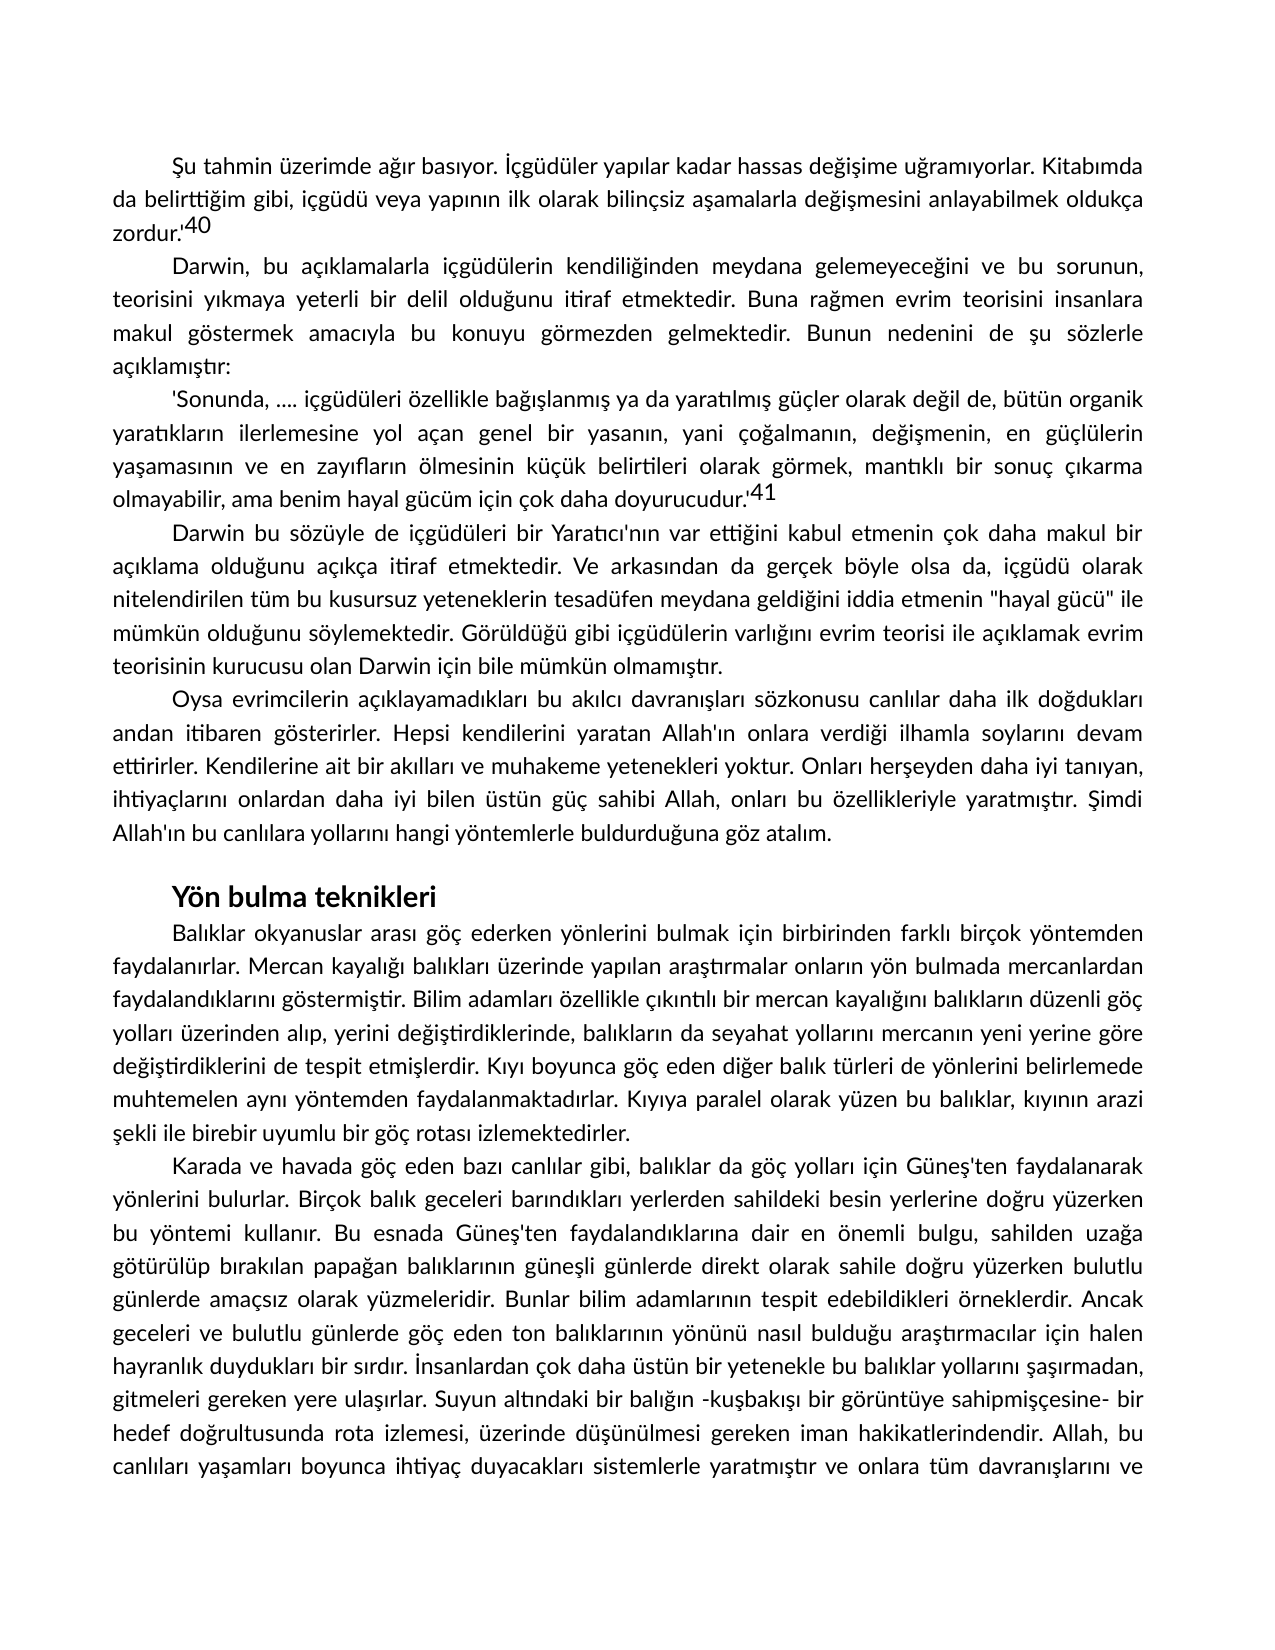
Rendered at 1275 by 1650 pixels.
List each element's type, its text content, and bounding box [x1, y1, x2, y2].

text Oysa evrimcilerin açıklayamadıkları bu akılcı davranışları sözkonusu canlılar daha ilk doğdukları andan itibaren gösterirler. Hepsi kendilerini yaratan Allah'ın onlara verdiği ilhamla soylarını devam ettirirler. Kendilerine ait bir akılları ve muhakeme yetenekleri yoktur. Onları herşeyden daha iyi tanıyan, ihtiyaçlarını onlardan daha iyi bilen üstün güç sahibi Allah, onları bu özellikleriyle yaratmıştır. Şimdi Allah'ın bu canlılara yollarını hangi yöntemlerle buldurduğuna göz atalım. [112, 681, 1145, 848]
text 'Sonunda, .... içgüdüleri özellikle bağışlanmış ya da yaratılmış güçler olarak değil de, bütün organik yaratıkların ilerlemesine yol açan genel bir yasanın, yani çoğalmanın, değişmenin, en güçlülerin yaşamasının ve en zayıfların ölmesinin küçük belirtileri olarak görmek, mantıklı bir sonuç çıkarma olmayabilir, ama benim hayal gücüm için çok daha doyurucudur.'41 [112, 381, 1145, 514]
text Darwin, bu açıklamalarla içgüdülerin kendiliğinden meydana gelemeyeceğini ve bu sorunun, teorisini yıkmaya yeterli bir delil olduğunu itiraf etmektedir. Buna rağmen evrim teorisini insanlara makul göstermek amacıyla bu konuyu görmezden gelmektedir. Bunun nedenini de şu sözlerle açıklamıştır: [112, 248, 1145, 381]
text Balıklar okyanuslar arası göç ederken yönlerini bulmak için birbirinden farklı birçok yöntemden faydalanırlar. Mercan kayalığı balıkları üzerinde yapılan araştırmalar onların yön bulmada mercanlardan faydalandıklarını göstermiştir. Bilim adamları özellikle çıkıntılı bir mercan kayalığını balıkların düzenli göç yolları üzerinden alıp, yerini değiştirdiklerinde, balıkların da seyahat yollarını mercanın yeni yerine göre değiştirdiklerini de tespit etmişlerdir. Kıyı boyunca göç eden diğer balık türleri de yönlerini belirlemede muhtemelen aynı yöntemden faydalanmaktadırlar. Kıyıya paralel olarak yüzen bu balıklar, kıyının arazi şekli ile birebir uyumlu bir göç rotası izlemektedirler. [112, 914, 1145, 1148]
text Şu tahmin üzerimde ağır basıyor. İçgüdüler yapılar kadar hassas değişime uğramıyorlar. Kitabımda da belirttiğim gibi, içgüdü veya yapının ilk olarak bilinçsiz aşamalarla değişmesini anlayabilmek oldukça zordur.'40 [112, 148, 1145, 248]
text Karada ve havada göç eden bazı canlılar gibi, balıklar da göç yolları için Güneş'ten faydalanarak yönlerini bulurlar. Birçok balık geceleri barındıkları yerlerden sahildeki besin yerlerine doğru yüzerken bu yöntemi kullanır. Bu esnada Güneş'ten faydalandıklarına dair en önemli bulgu, sahilden uzağa götürülüp bırakılan papağan balıklarının güneşli günlerde direkt olarak sahile doğru yüzerken bulutlu günlerde amaçsız olarak yüzmeleridir. Bunlar bilim adamlarının tespit edebildikleri örneklerdir. Ancak geceleri ve bulutlu günlerde göç eden ton balıklarının yönünü nasıl bulduğu araştırmacılar için halen hayranlık duydukları bir sırdır. İnsanlardan çok daha üstün bir yetenekle bu balıklar yollarını şaşırmadan, gitmeleri gereken yere ulaşırlar. Suyun altındaki bir balığın -kuşbakışı bir görüntüye sahipmişçesine- bir hedef doğrultusunda rota izlemesi, üzerinde düşünülmesi gereken iman hakikatlerindendir. Allah, bu canlıları yaşamları boyunca ihtiyaç duyacakları sistemlerle yaratmıştır ve onlara tüm davranışlarını ve [112, 1148, 1145, 1481]
text Darwin bu sözüyle de içgüdüleri bir Yaratıcı'nın var ettiğini kabul etmenin çok daha makul bir açıklama olduğunu açıkça itiraf etmektedir. Ve arkasından da gerçek böyle olsa da, içgüdü olarak nitelendirilen tüm bu kusursuz yeteneklerin tesadüfen meydana geldiğini iddia etmenin "hayal gücü" ile mümkün olduğunu söylemektedir. Görüldüğü gibi içgüdülerin varlığını evrim teorisi ile açıklamak evrim teorisinin kurucusu olan Darwin için bile mümkün olmamıştır. [112, 514, 1145, 681]
text Yön bulma teknikleri [112, 881, 1145, 914]
